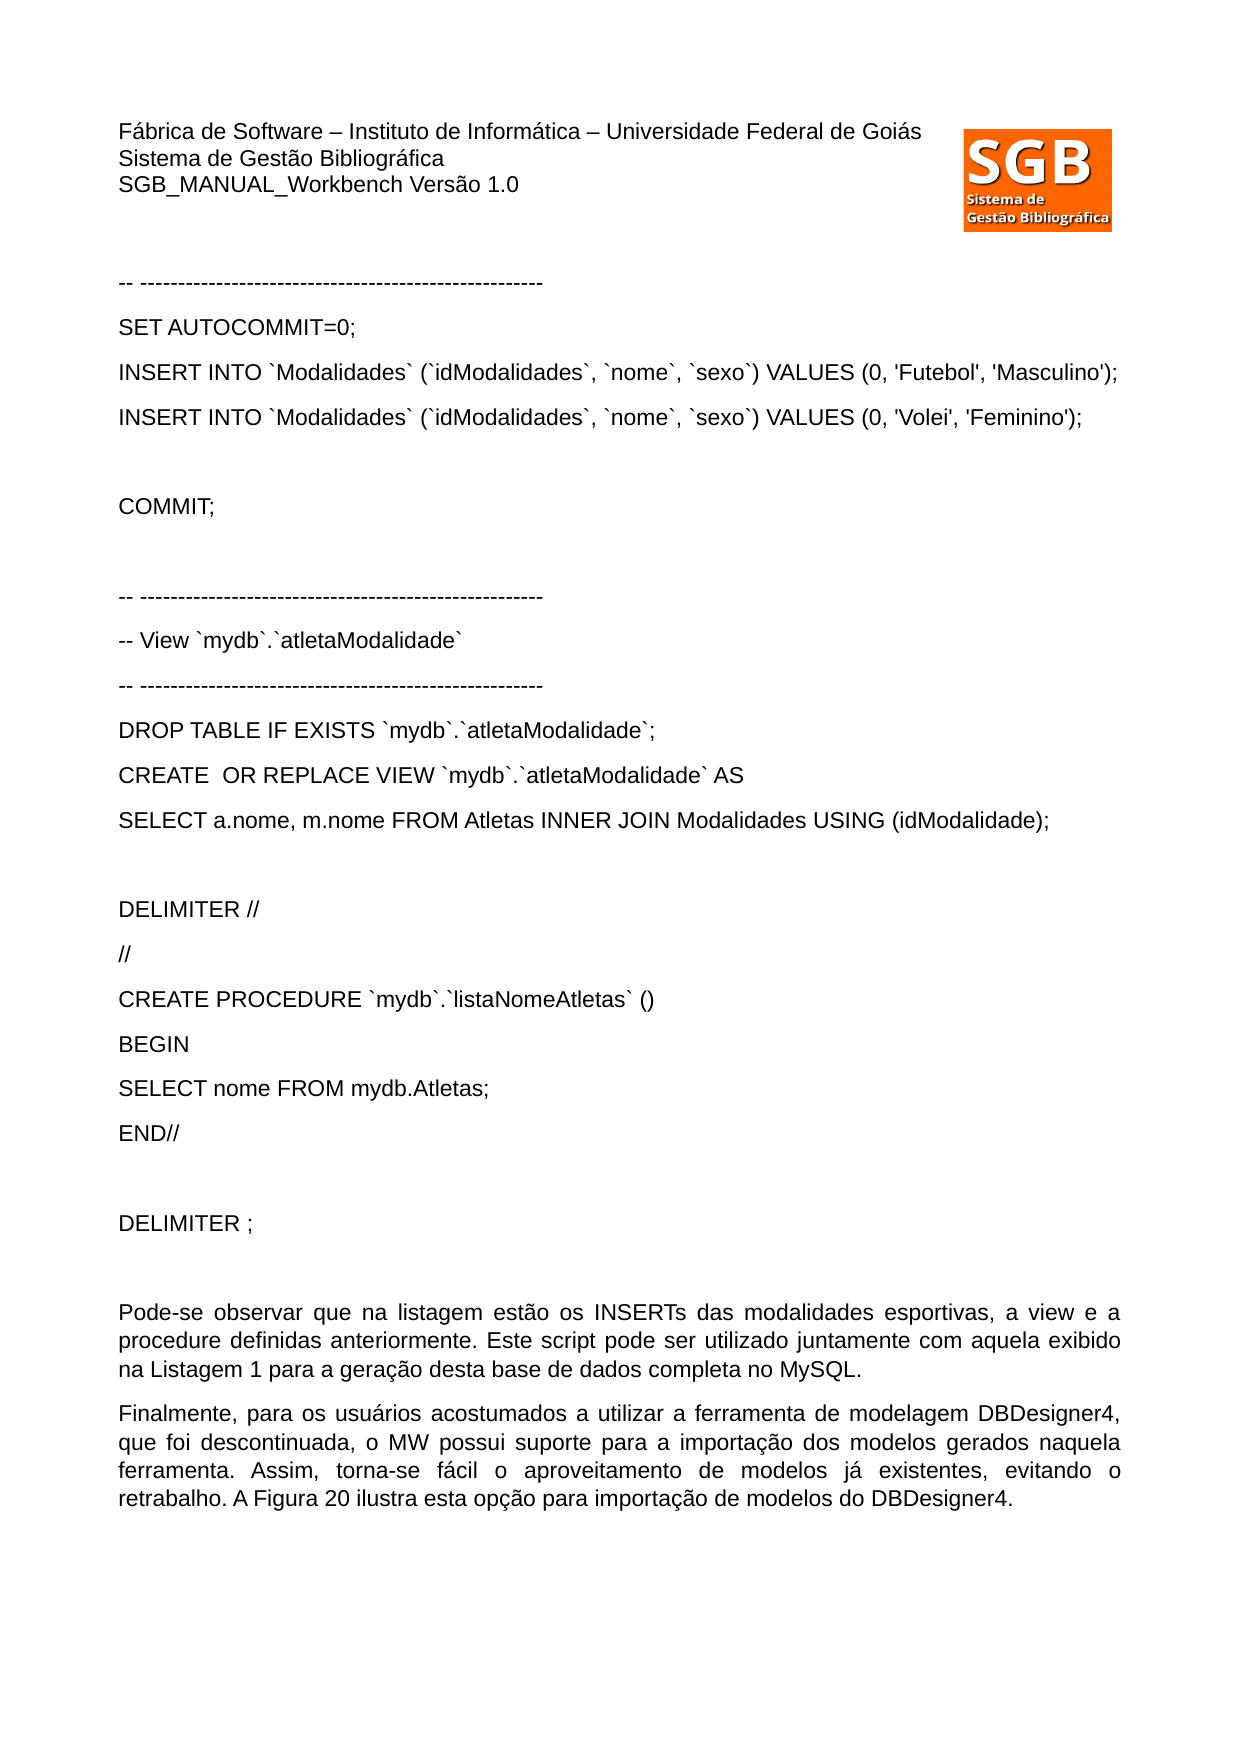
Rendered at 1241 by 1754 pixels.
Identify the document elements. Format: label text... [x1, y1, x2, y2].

text -- ----------------------------------------------------- [118, 269, 1122, 296]
text SET AUTOCOMMIT=0; [118, 314, 1122, 340]
text -- View `mydb`.`atletaModalidade` [118, 627, 1122, 654]
text Pode-se observar que na listagem estão os INSERTs das modalidades esportivas, a view e a procedure definidas anteriormente. Este script pode ser utilizado juntamente com aquela exibido na Listagem 1 para a geração desta base de dados completa no MySQL. [118, 1299, 1122, 1382]
text INSERT INTO `Modalidades` (`idModalidades`, `nome`, `sexo`) VALUES (0, 'Futebol', 'Masculino'); [118, 359, 1122, 385]
text // [118, 941, 1122, 967]
text INSERT INTO `Modalidades` (`idModalidades`, `nome`, `sexo`) VALUES (0, 'Volei', 'Feminino'); [118, 403, 1122, 430]
text DELIMITER // [118, 896, 1122, 923]
text END// [118, 1120, 1122, 1147]
text COMMIT; [118, 493, 1122, 519]
text -- ----------------------------------------------------- [118, 672, 1122, 699]
text BEGIN [118, 1031, 1122, 1057]
text SELECT nome FROM mydb.Atletas; [118, 1075, 1122, 1102]
text DROP TABLE IF EXISTS `mydb`.`atletaModalidade`; [118, 717, 1122, 743]
picture [963, 129, 1112, 232]
text SELECT a.nome, m.nome FROM Atletas INNER JOIN Modalidades USING (idModalidade); [118, 807, 1122, 833]
text -- ----------------------------------------------------- [118, 583, 1122, 609]
text Finalmente, para os usuários acostumados a utilizar a ferramenta de modelagem DBDesigner4, que foi descontinuada, o MW possui suporte para a importação dos modelos gerados naquela ferramenta. Assim, torna-se fácil o aproveitamento de modelos já existentes, evitando o retrabalho. A Figura 20 ilustra esta opção para importação de modelos do DBDesigner4. [118, 1400, 1122, 1511]
text DELIMITER ; [118, 1210, 1122, 1236]
text CREATE PROCEDURE `mydb`.`listaNomeAtletas` () [118, 986, 1122, 1012]
text CREATE OR REPLACE VIEW `mydb`.`atletaModalidade` AS [118, 762, 1122, 788]
